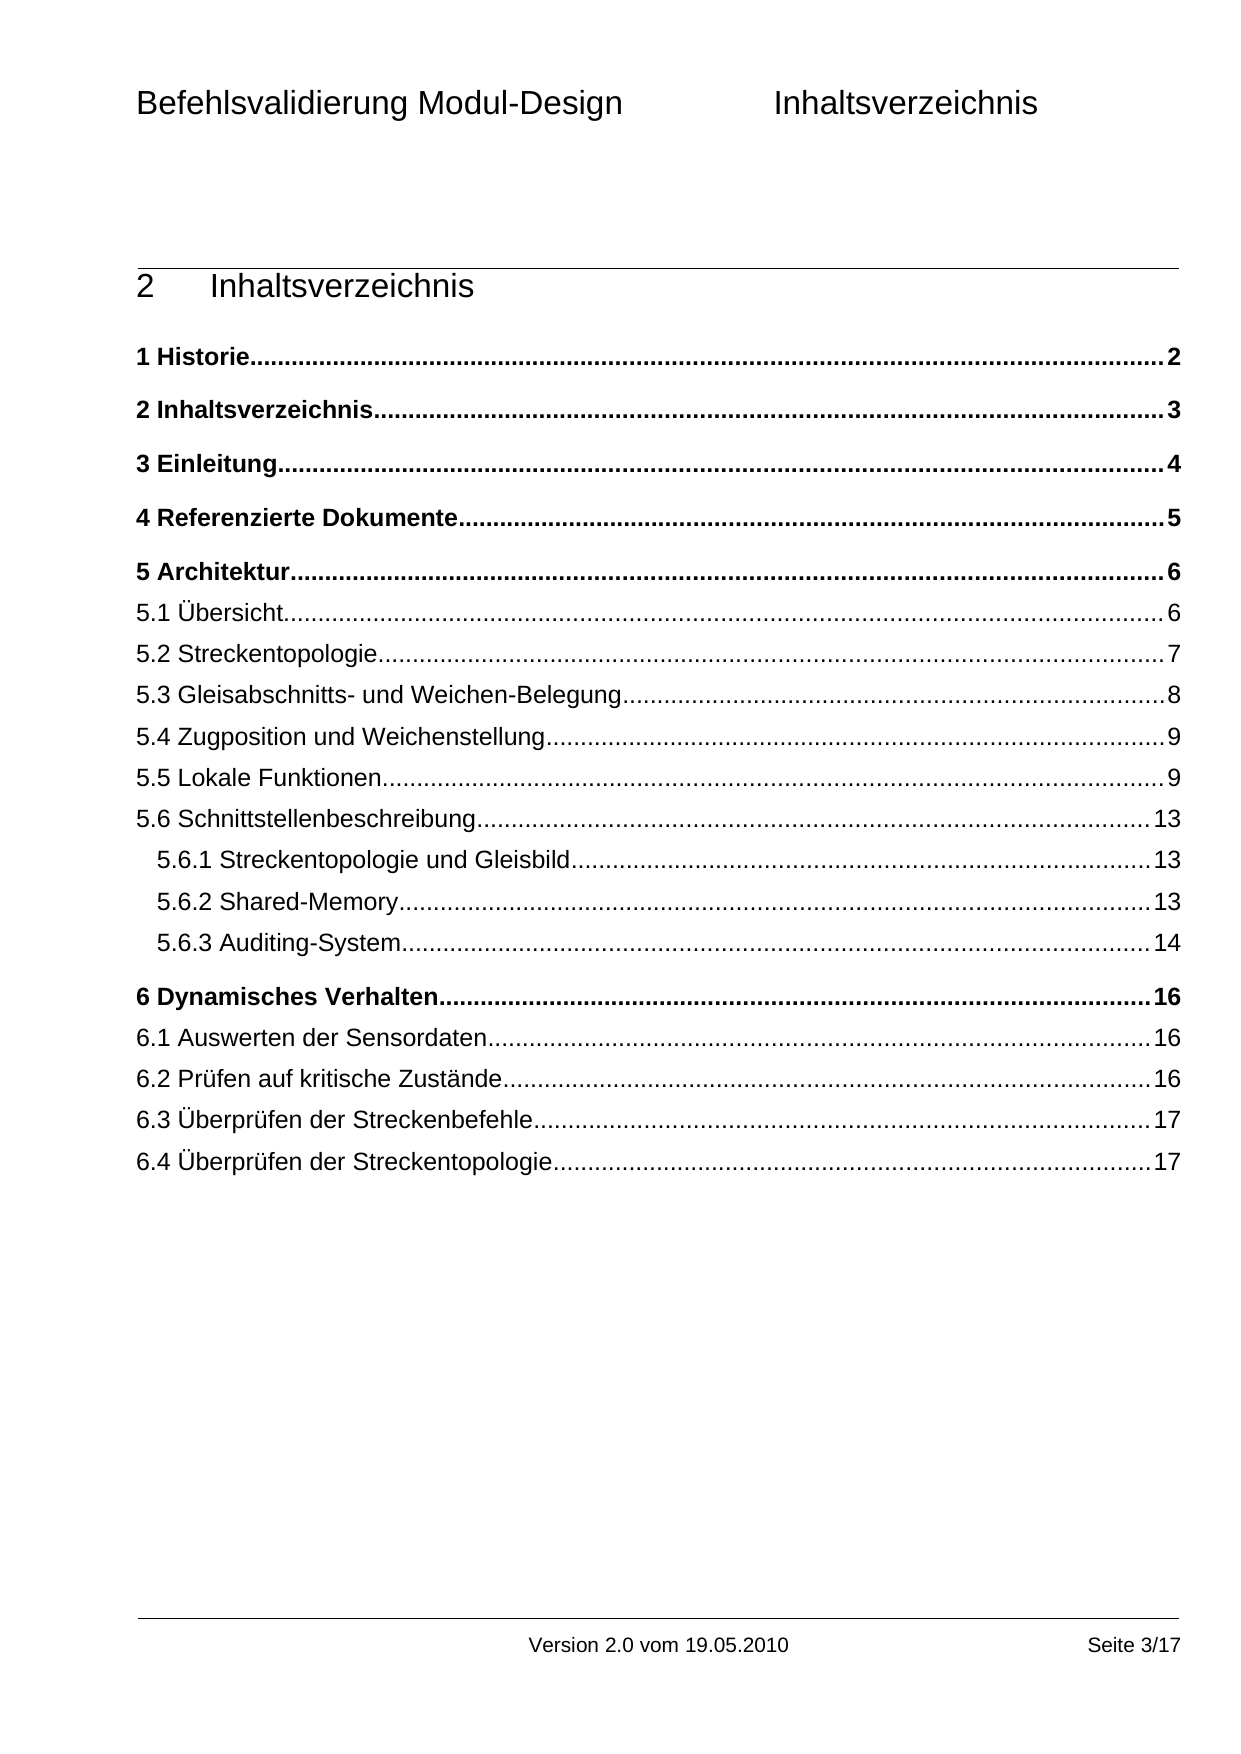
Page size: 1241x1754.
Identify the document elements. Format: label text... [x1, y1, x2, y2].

text 5.6.1 Streckentopologie und Gleisbild 13 [157, 846, 1181, 874]
text 6.3 Überprüfen der Streckenbefehle 17 [136, 1106, 1181, 1134]
text 3 Einleitung 4 [136, 449, 1181, 478]
text 5.6 Schnittstellenbeschreibung 13 [136, 804, 1181, 833]
text 5.2 Streckentopologie 7 [136, 639, 1181, 668]
text 5 Architektur 6 [136, 557, 1181, 586]
text 5.5 Lokale Funktionen 9 [136, 763, 1181, 792]
text 6.4 Überprüfen der Streckentopologie 17 [136, 1147, 1181, 1176]
text 5.1 Übersicht 6 [136, 598, 1181, 627]
text 2 Inhaltsverzeichnis 3 [136, 396, 1181, 424]
text 4 Referenzierte Dokumente 5 [136, 503, 1181, 532]
text 1 Historie 2 [136, 342, 1181, 371]
text 5.3 Gleisabschnitts- und Weichen-Belegung 8 [136, 681, 1181, 709]
subtitle Inhaltsverzeichnis [136, 289, 1181, 304]
text 5.4 Zugposition und Weichenstellung 9 [136, 722, 1181, 751]
text 6.1 Auswerten der Sensordaten 16 [136, 1023, 1181, 1052]
text 6 Dynamisches Verhalten 16 [136, 982, 1181, 1011]
text 5.6.3 Auditing-System 14 [157, 928, 1181, 957]
text 5.6.2 Shared-Memory 13 [157, 887, 1181, 916]
text 6.2 Prüfen auf kritische Zustände 16 [136, 1064, 1181, 1093]
